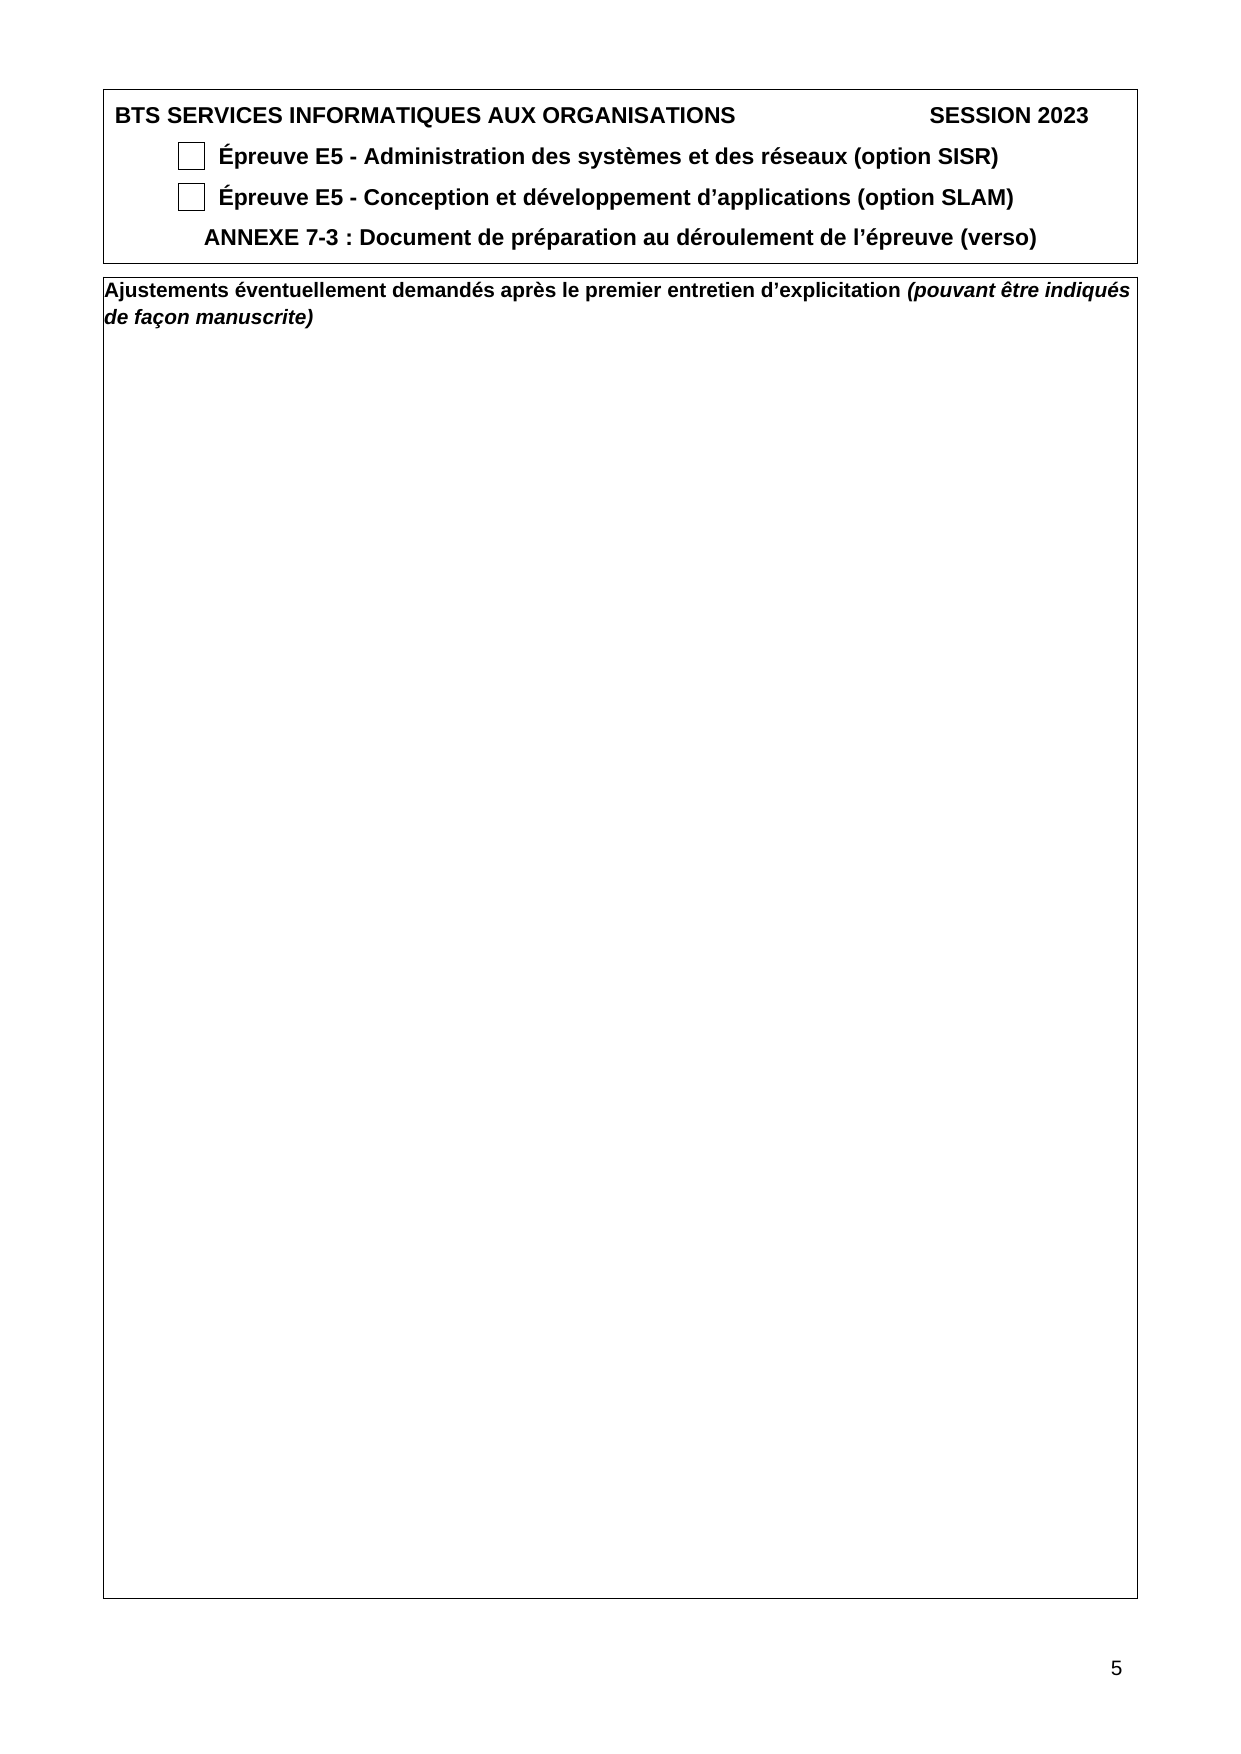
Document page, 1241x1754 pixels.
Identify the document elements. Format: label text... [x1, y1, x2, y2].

table_header Ajustements éventuellement demandés après le premier entretien d’explicitation (pouvant être indiqués de façon manuscrite) [104, 278, 1137, 1598]
table_header BTS Services informatiques aux organisations SESSION 2023 Épreuve E5 - Administration des systèmes et des réseaux (option SISR) Épreuve E5 - Conception et développement d’applications (option SLAM) ANNEXE 7-3 : Document de préparation au déroulement de l’épreuve (verso) [104, 90, 1137, 262]
